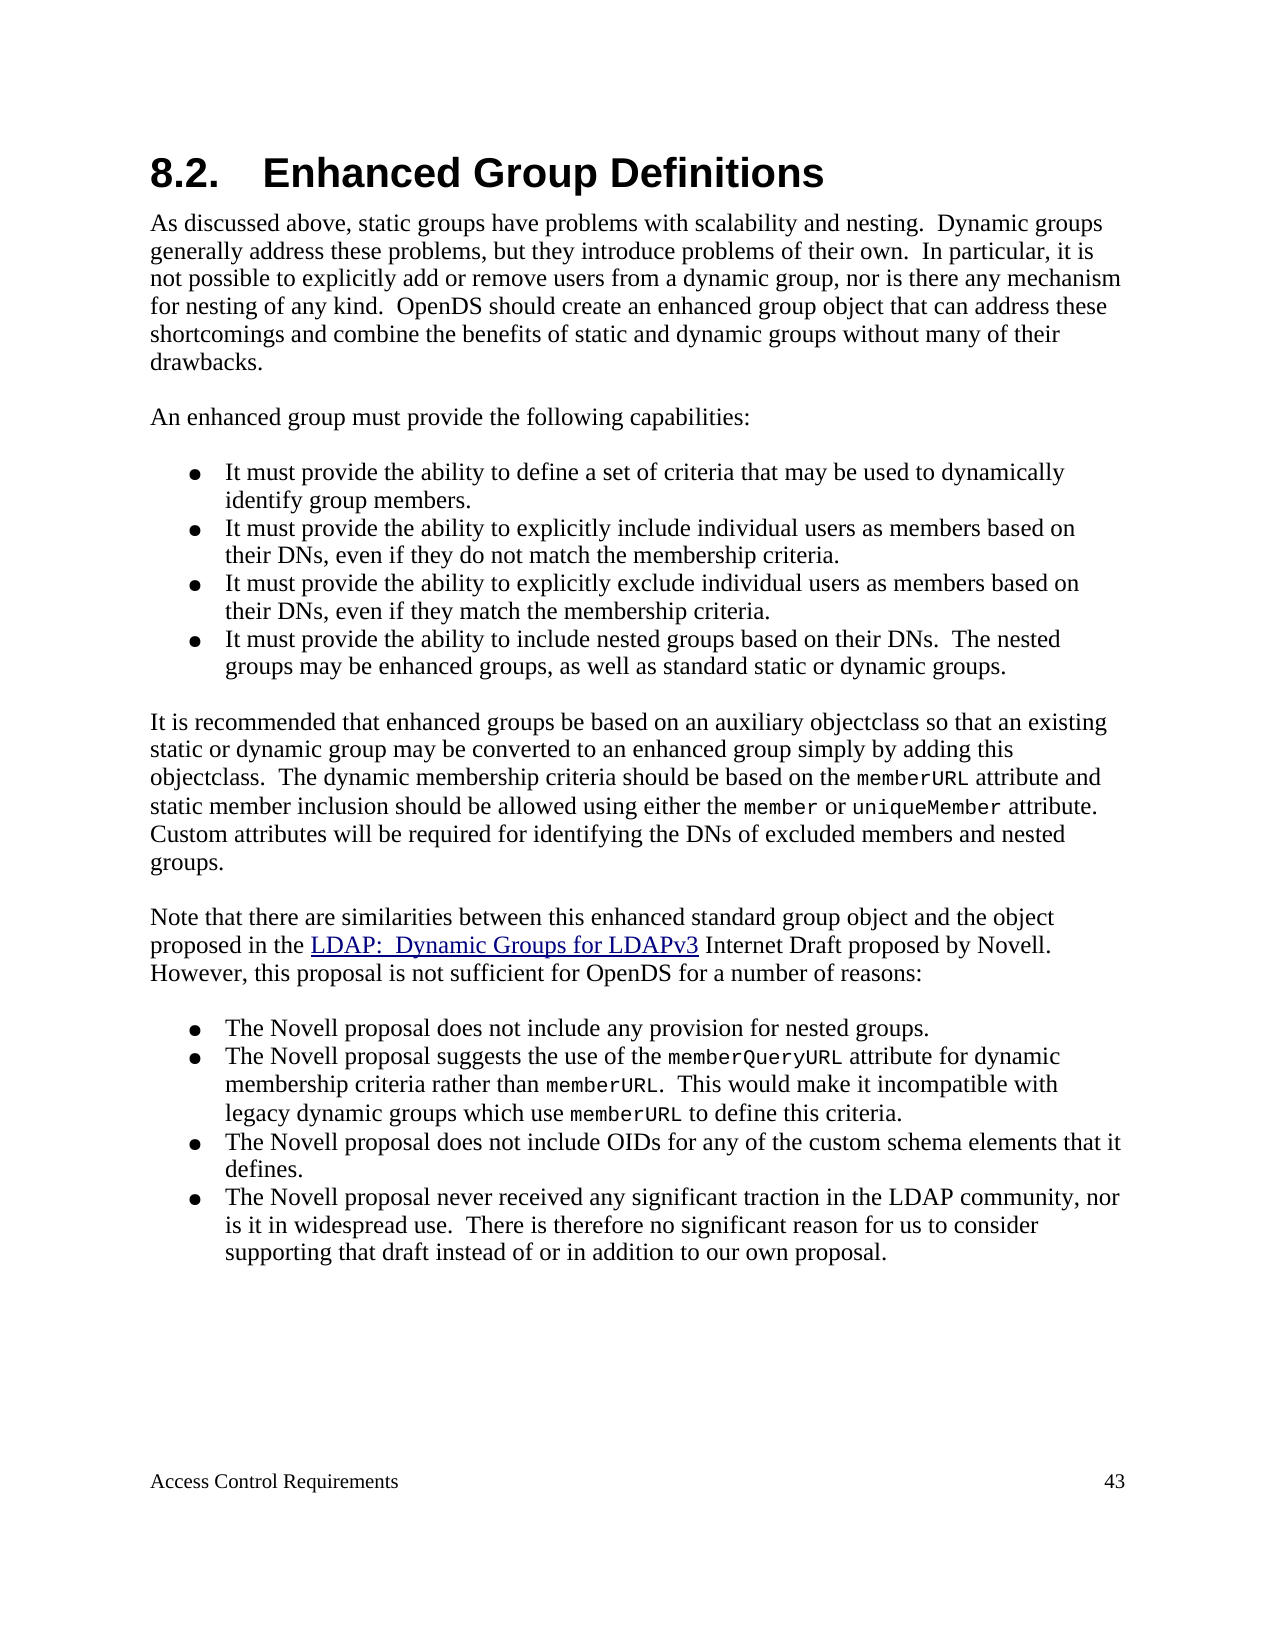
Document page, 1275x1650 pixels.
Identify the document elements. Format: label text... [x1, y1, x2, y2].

list It must provide the ability to define a set of criteria that may be used to dynamically identify group members. [187, 458, 1125, 514]
text Note that there are similarities between this enhanced standard group object and the object proposed in the LDAP: Dynamic Groups for LDAPv3 Internet Draft proposed by Novell. However, this proposal is not sufficient for OpenDS for a number of reasons: [150, 903, 1125, 987]
text As discussed above, static groups have problems with scalability and nesting. Dynamic groups generally address these problems, but they introduce problems of their own. In particular, it is not possible to explicitly add or remove users from a dynamic group, nor is there any mechanism for nesting of any kind. OpenDS should create an enhanced group object that can address these shortcomings and combine the benefits of static and dynamic groups without many of their drawbacks. [150, 209, 1125, 375]
list It must provide the ability to include nested groups based on their DNs. The nested groups may be enhanced groups, as well as standard static or dynamic groups. [187, 625, 1125, 680]
text An enhanced group must provide the following capabilities: [150, 403, 1125, 431]
subtitle Enhanced Group Definitions [150, 150, 1125, 197]
list The Novell proposal never received any significant traction in the LDAP community, nor is it in widespread use. There is therefore no significant reason for us to consider supporting that draft instead of or in addition to our own proposal. [187, 1183, 1125, 1266]
list It must provide the ability to explicitly exclude individual users as members based on their DNs, even if they match the membership criteria. [187, 569, 1125, 625]
list It must provide the ability to explicitly include individual users as members based on their DNs, even if they do not match the membership criteria. [187, 514, 1125, 569]
list The Novell proposal does not include any provision for nested groups. [187, 1014, 1125, 1042]
list The Novell proposal does not include OIDs for any of the custom schema elements that it defines. [187, 1128, 1125, 1183]
list The Novell proposal suggests the use of the memberQueryURL attribute for dynamic membership criteria rather than memberURL. This would make it incompatible with legacy dynamic groups which use memberURL to define this criteria. [187, 1042, 1125, 1128]
text It is recommended that enhanced groups be based on an auxiliary objectclass so that an existing static or dynamic group may be converted to an enhanced group simply by adding this objectclass. The dynamic membership criteria should be based on the memberURL attribute and static member inclusion should be allowed using either the member or uniqueMember attribute. Custom attributes will be required for identifying the DNs of excluded members and nested groups. [150, 708, 1125, 876]
